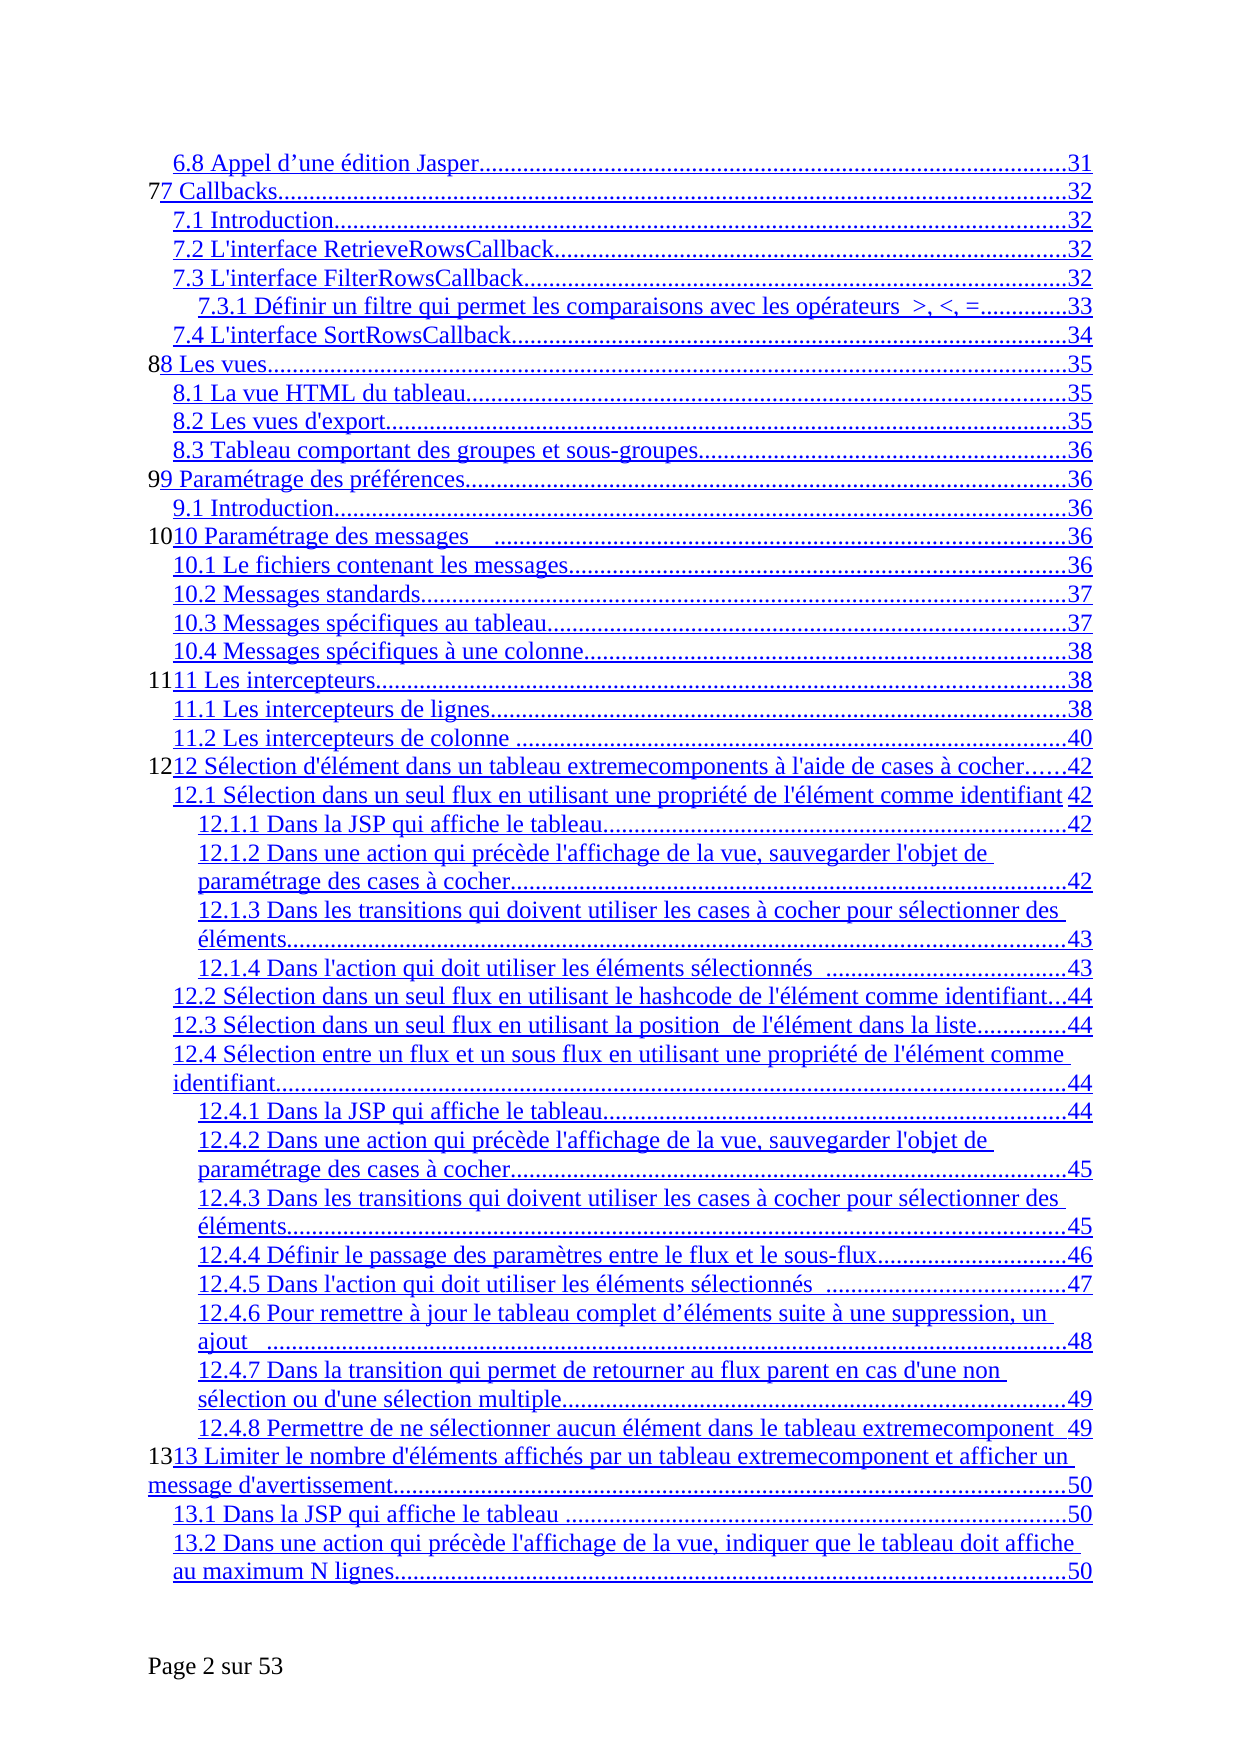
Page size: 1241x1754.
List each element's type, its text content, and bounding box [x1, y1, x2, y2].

text 12.1.2 Dans une action qui précède l'affichage de la vue, sauvegarder l'objet de paramétrage des cases à cocher. 42 [198, 838, 1092, 891]
text 10.4 Messages spécifiques à une colonne 38 [173, 636, 1092, 661]
text 7.4 L'interface SortRowsCallback 34 [173, 320, 1092, 345]
text 12.4.8 Permettre de ne sélectionner aucun élément dans le tableau extremecomponent 49 [198, 1413, 1092, 1438]
text 13.2 Dans une action qui précède l'affichage de la vue, indiquer que le tableau doit affiche au maximum N lignes 50 [173, 1528, 1092, 1581]
text 99 Paramétrage des préférences 36 [148, 464, 1092, 493]
text 12.1 Sélection dans un seul flux en utilisant une propriété de l'élément comme identifiant 42 [173, 780, 1092, 809]
text 12.4.5 Dans l'action qui doit utiliser les éléments sélectionnés 47 [198, 1269, 1092, 1294]
text 12.4.2 Dans une action qui précède l'affichage de la vue, sauvegarder l'objet de paramétrage des cases à cocher. 45 [198, 1125, 1092, 1179]
text 6.8 Appel d’une édition Jasper 31 [173, 148, 1092, 173]
text 88 Les vues 35 [148, 349, 1092, 378]
text 7.1 Introduction 32 [173, 205, 1092, 230]
text 12.4.1 Dans la JSP qui affiche le tableau 44 [198, 1096, 1092, 1121]
text 10.3 Messages spécifiques au tableau 37 [173, 608, 1092, 633]
text 12.4.3 Dans les transitions qui doivent utiliser les cases à cocher pour sélectionner des éléments 45 [198, 1183, 1092, 1236]
text 8.2 Les vues d'export 35 [173, 406, 1092, 431]
text 12.4.7 Dans la transition qui permet de retourner au flux parent en cas d'une non sélection ou d'une sélection multiple 49 [198, 1355, 1092, 1409]
text 1313 Limiter le nombre d'éléments affichés par un tableau extremecomponent et afficher un message d'avertissement 50 [148, 1441, 1092, 1495]
text 8.1 La vue HTML du tableau 35 [173, 378, 1092, 403]
text 11.1 Les intercepteurs de lignes 38 [173, 694, 1092, 719]
text 10.1 Le fichiers contenant les messages 36 [173, 550, 1092, 575]
text 9.1 Introduction 36 [173, 493, 1092, 518]
text 12.4.6 Pour remettre à jour le tableau complet d’éléments suite à une suppression, un ajout 48 [198, 1298, 1092, 1351]
text 12.3 Sélection dans un seul flux en utilisant la position de l'élément dans la liste 44 [173, 1010, 1092, 1035]
text 1111 Les intercepteurs 38 [148, 665, 1092, 694]
text 11.2 Les intercepteurs de colonne 40 [173, 723, 1092, 748]
text 7.2 L'interface RetrieveRowsCallback 32 [173, 234, 1092, 259]
text 8.3 Tableau comportant des groupes et sous-groupes 36 [173, 435, 1092, 460]
text 7.3 L'interface FilterRowsCallback 32 [173, 263, 1092, 288]
text 77 Callbacks 32 [148, 176, 1092, 205]
text 7.3.1 Définir un filtre qui permet les comparaisons avec les opérateurs >, <, = 33 [198, 291, 1092, 316]
text 12.4 Sélection entre un flux et un sous flux en utilisant une propriété de l'élément comme identifiant 44 [173, 1039, 1092, 1093]
text 13.1 Dans la JSP qui affiche le tableau 50 [173, 1499, 1092, 1524]
text 12.1.3 Dans les transitions qui doivent utiliser les cases à cocher pour sélectionner des éléments 43 [198, 895, 1092, 949]
text 12.1.1 Dans la JSP qui affiche le tableau 42 [198, 809, 1092, 834]
text 1212 Sélection d'élément dans un tableau extremecomponents à l'aide de cases à cocher 42 [148, 751, 1092, 780]
text 12.4.4 Définir le passage des paramètres entre le flux et le sous-flux 46 [198, 1240, 1092, 1265]
text 1010 Paramétrage des messages 36 [148, 521, 1092, 550]
text 12.2 Sélection dans un seul flux en utilisant le hashcode de l'élément comme identifiant 44 [173, 981, 1092, 1006]
text 12.1.4 Dans l'action qui doit utiliser les éléments sélectionnés 43 [198, 953, 1092, 978]
text 10.2 Messages standards 37 [173, 579, 1092, 604]
